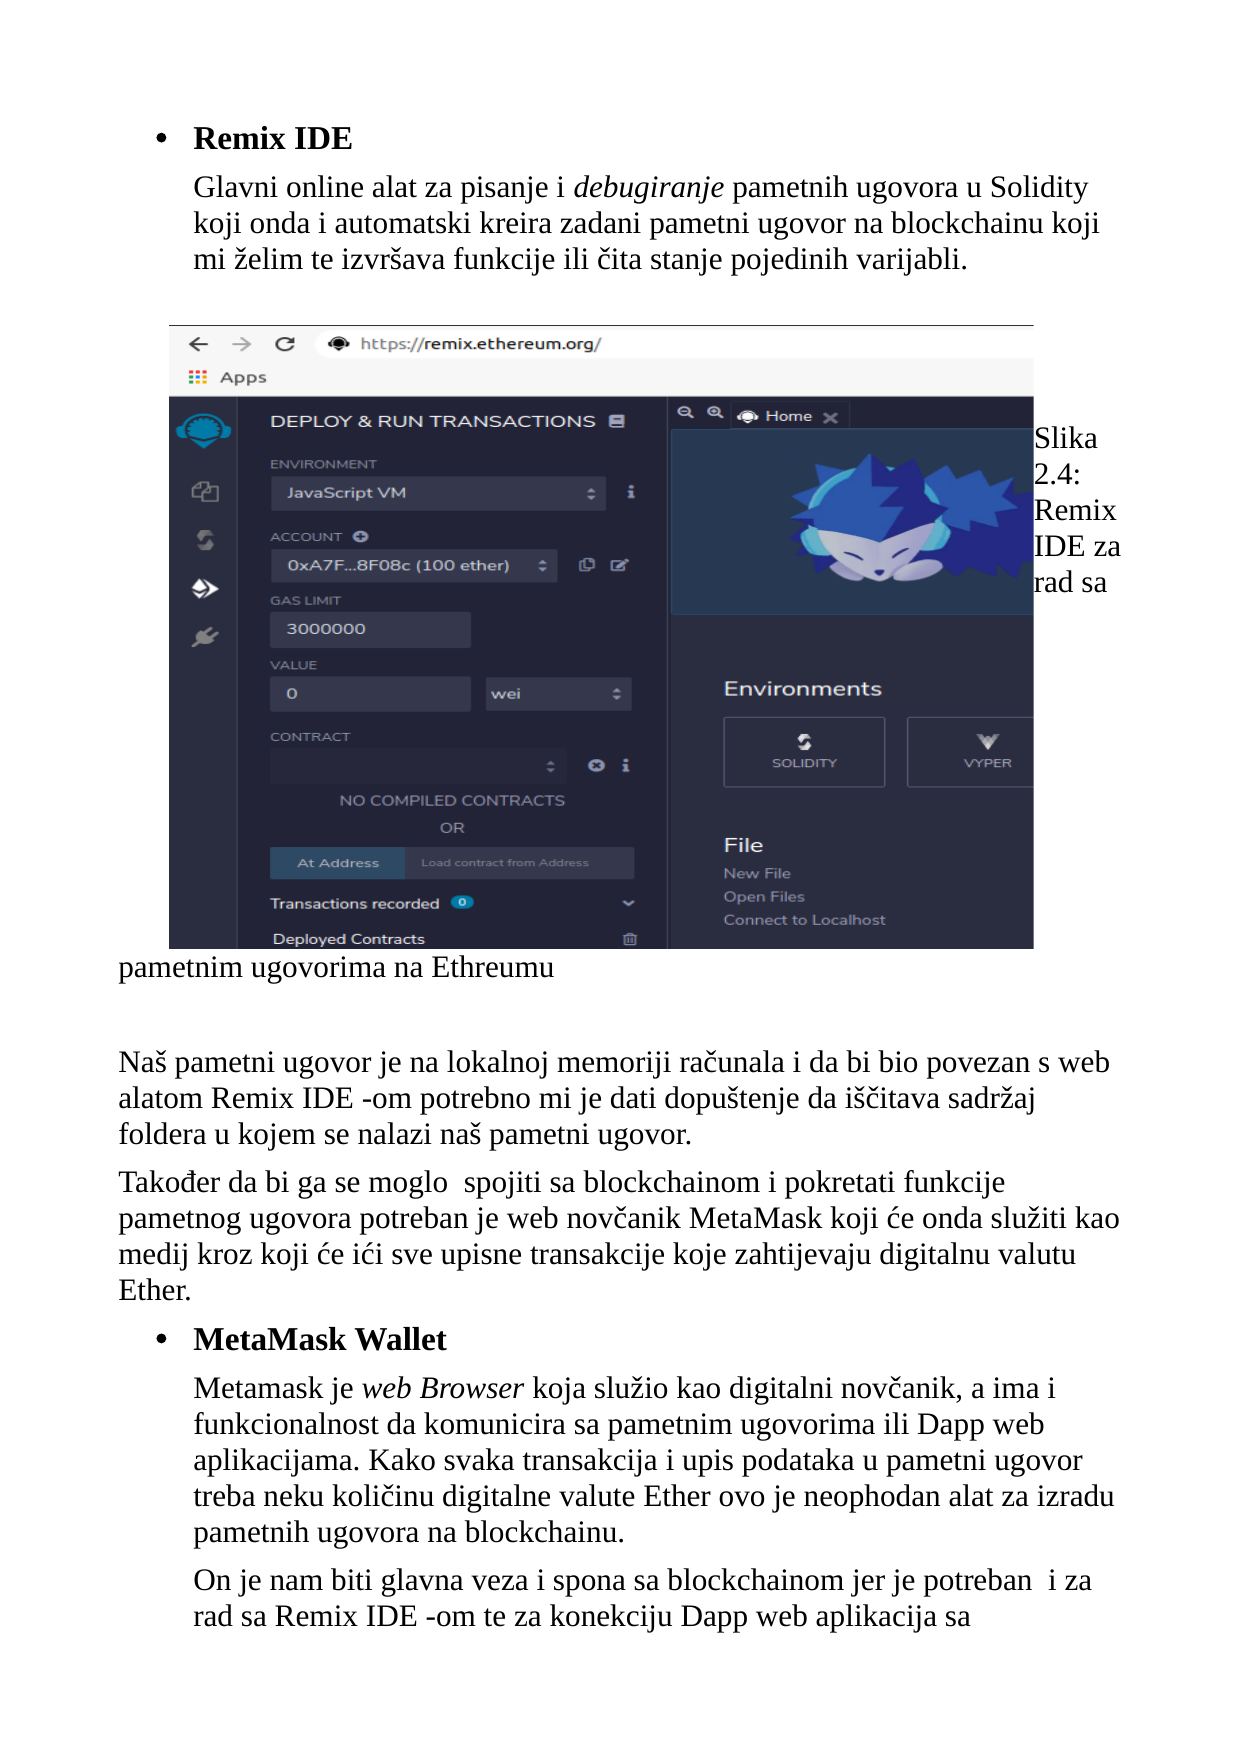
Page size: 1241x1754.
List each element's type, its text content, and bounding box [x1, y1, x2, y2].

list Metamask je web Browser koja služio kao digitalni novčanik, a ima i funkcionalnost da komunicira sa pametnim ugovorima ili Dapp web aplikacijama. Kako svaka transakcija i upis podataka u pametni ugovor treba neku količinu digitalne valute Ether ovo je neophodan alat za izradu pametnih ugovora na blockchainu. [156, 1369, 1122, 1549]
list Glavni online alat za pisanje i debugiranje pametnih ugovora u Solidity koji onda i automatski kreira zadani pametni ugovor na blockchainu koji mi želim te izvršava funkcije ili čita stanje pojedinih varijabli. [156, 168, 1122, 276]
picture [169, 325, 1034, 949]
list On je nam biti glavna veza i spona sa blockchainom jer je potreban i za rad sa Remix IDE -om te za konekciju Dapp web aplikacija sa [156, 1561, 1122, 1633]
list Remix IDE [156, 118, 1122, 156]
list MetaMask Wallet [156, 1319, 1122, 1357]
text Naš pametni ugovor je na lokalnoj memoriji računala i da bi bio povezan s web alatom Remix IDE -om potrebno mi je dati dopuštenje da iščitava sadržaj foldera u kojem se nalazi naš pametni ugovor. [118, 1044, 1122, 1152]
text Također da bi ga se moglo spojiti sa blockchainom i pokretati funkcije pametnog ugovora potreban je web novčanik MetaMask koji će onda služiti kao medij kroz koji će ići sve upisne transakcije koje zahtijevaju digitalnu valutu Ether. [118, 1163, 1122, 1307]
text Slika 2.4: Remix IDE za rad sa pametnim ugovorima na Ethreumu [118, 384, 1122, 984]
